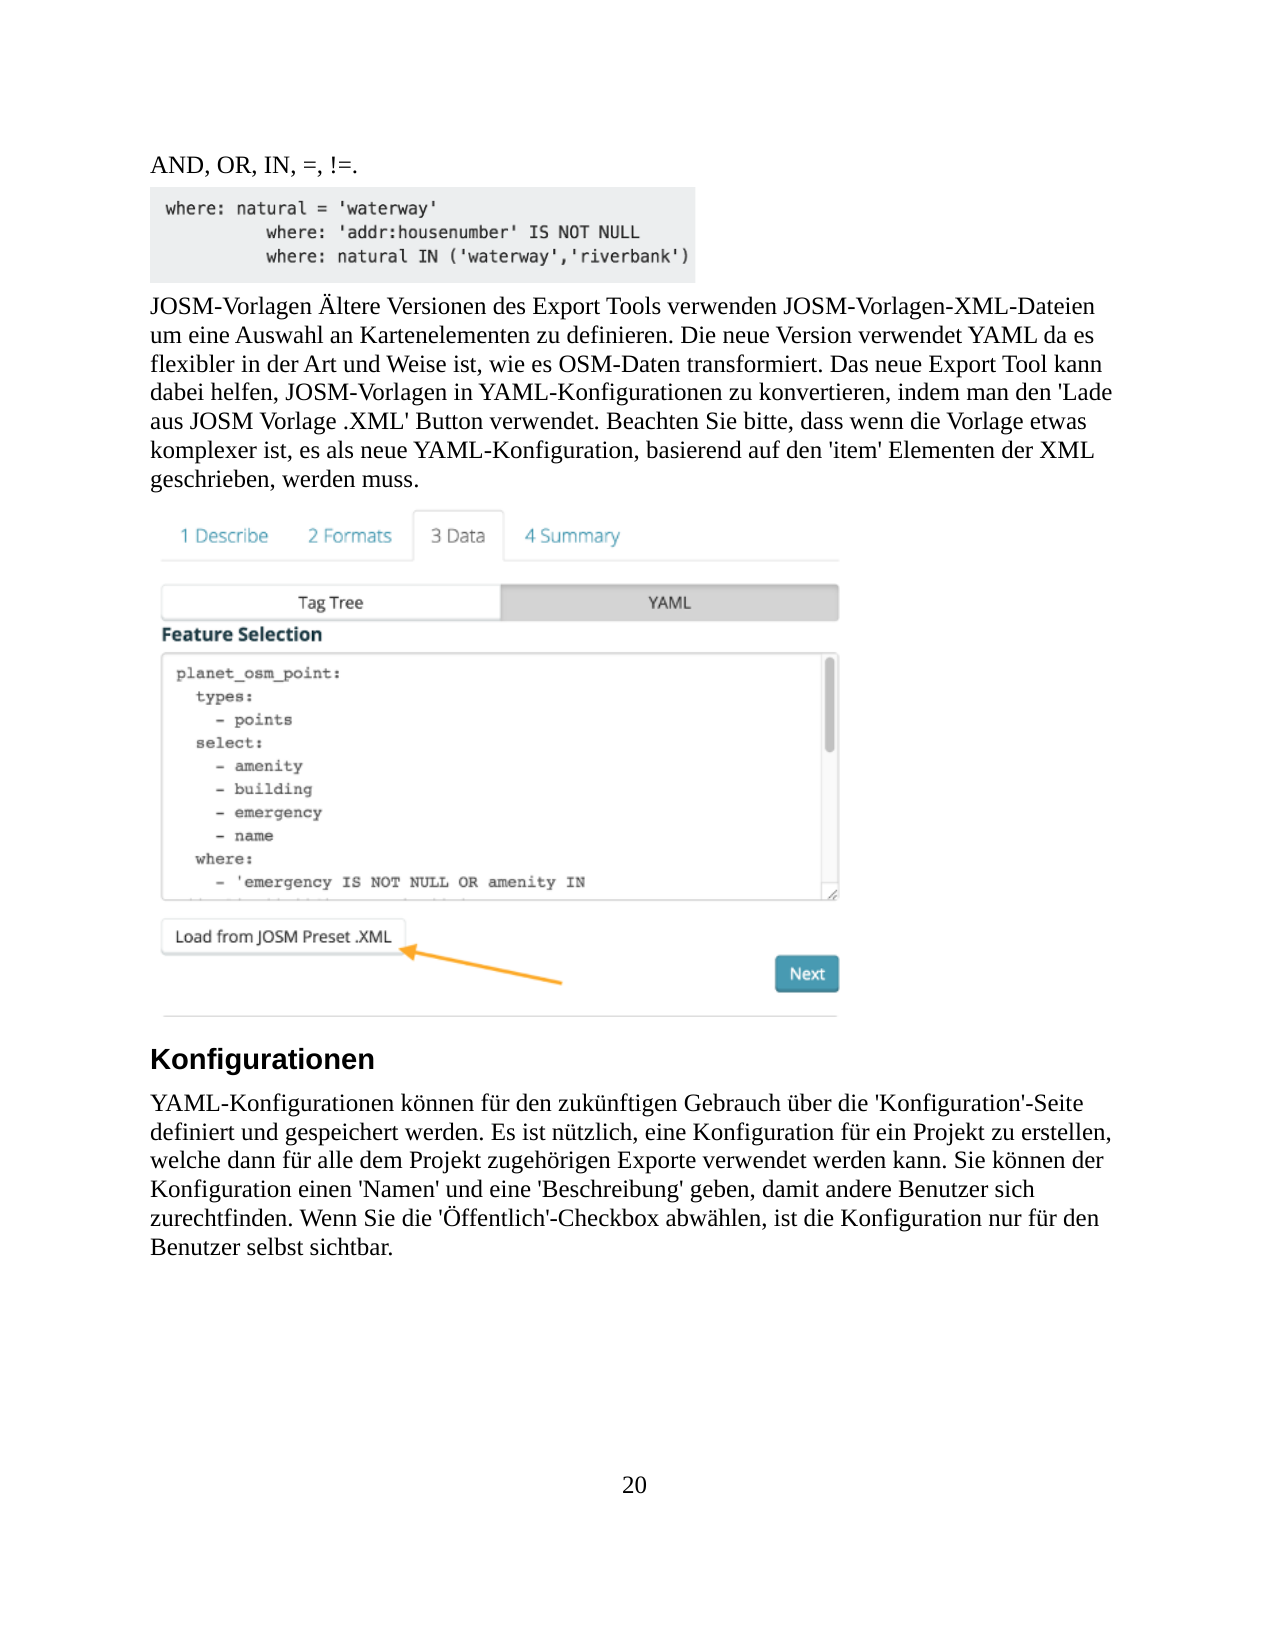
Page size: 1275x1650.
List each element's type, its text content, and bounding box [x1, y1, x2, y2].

subtitle Konfigurationen [150, 1042, 1125, 1075]
text YAML-Konfigurationen können für den zukünftigen Gebrauch über die 'Konfiguration'-Seite definiert und gespeichert werden. Es ist nützlich, eine Konfiguration für ein Projekt zu erstellen, welche dann für alle dem Projekt zugehörigen Exporte verwendet werden kann. Sie können der Konfiguration einen 'Namen' und eine 'Beschreibung' geben, damit andere Benutzer sich zurechtfinden. Wenn Sie die 'Öffentlich'-Checkbox abwählen, ist die Konfiguration nur für den Benutzer selbst sichtbar. [150, 1088, 1125, 1260]
picture [150, 187, 696, 283]
text JOSM-Vorlagen Ältere Versionen des Export Tools verwenden JOSM-Vorlagen-XML-Dateien um eine Auswahl an Kartenelementen zu definieren. Die neue Version verwendet YAML da es flexibler in der Art und Weise ist, wie es OSM-Daten transformiert. Das neue Export Tool kann dabei helfen, JOSM-Vorlagen in YAML-Konfigurationen zu konvertieren, indem man den 'Lade aus JOSM Vorlage .XML' Button verwendet. Beachten Sie bitte, dass wenn die Vorlage etwas komplexer ist, es als neue YAML-Konfiguration, basierend auf den 'item' Elementen der XML geschrieben, werden muss. [150, 291, 1125, 492]
picture [150, 501, 852, 1017]
text AND, OR, IN, =, !=. [150, 150, 1125, 179]
